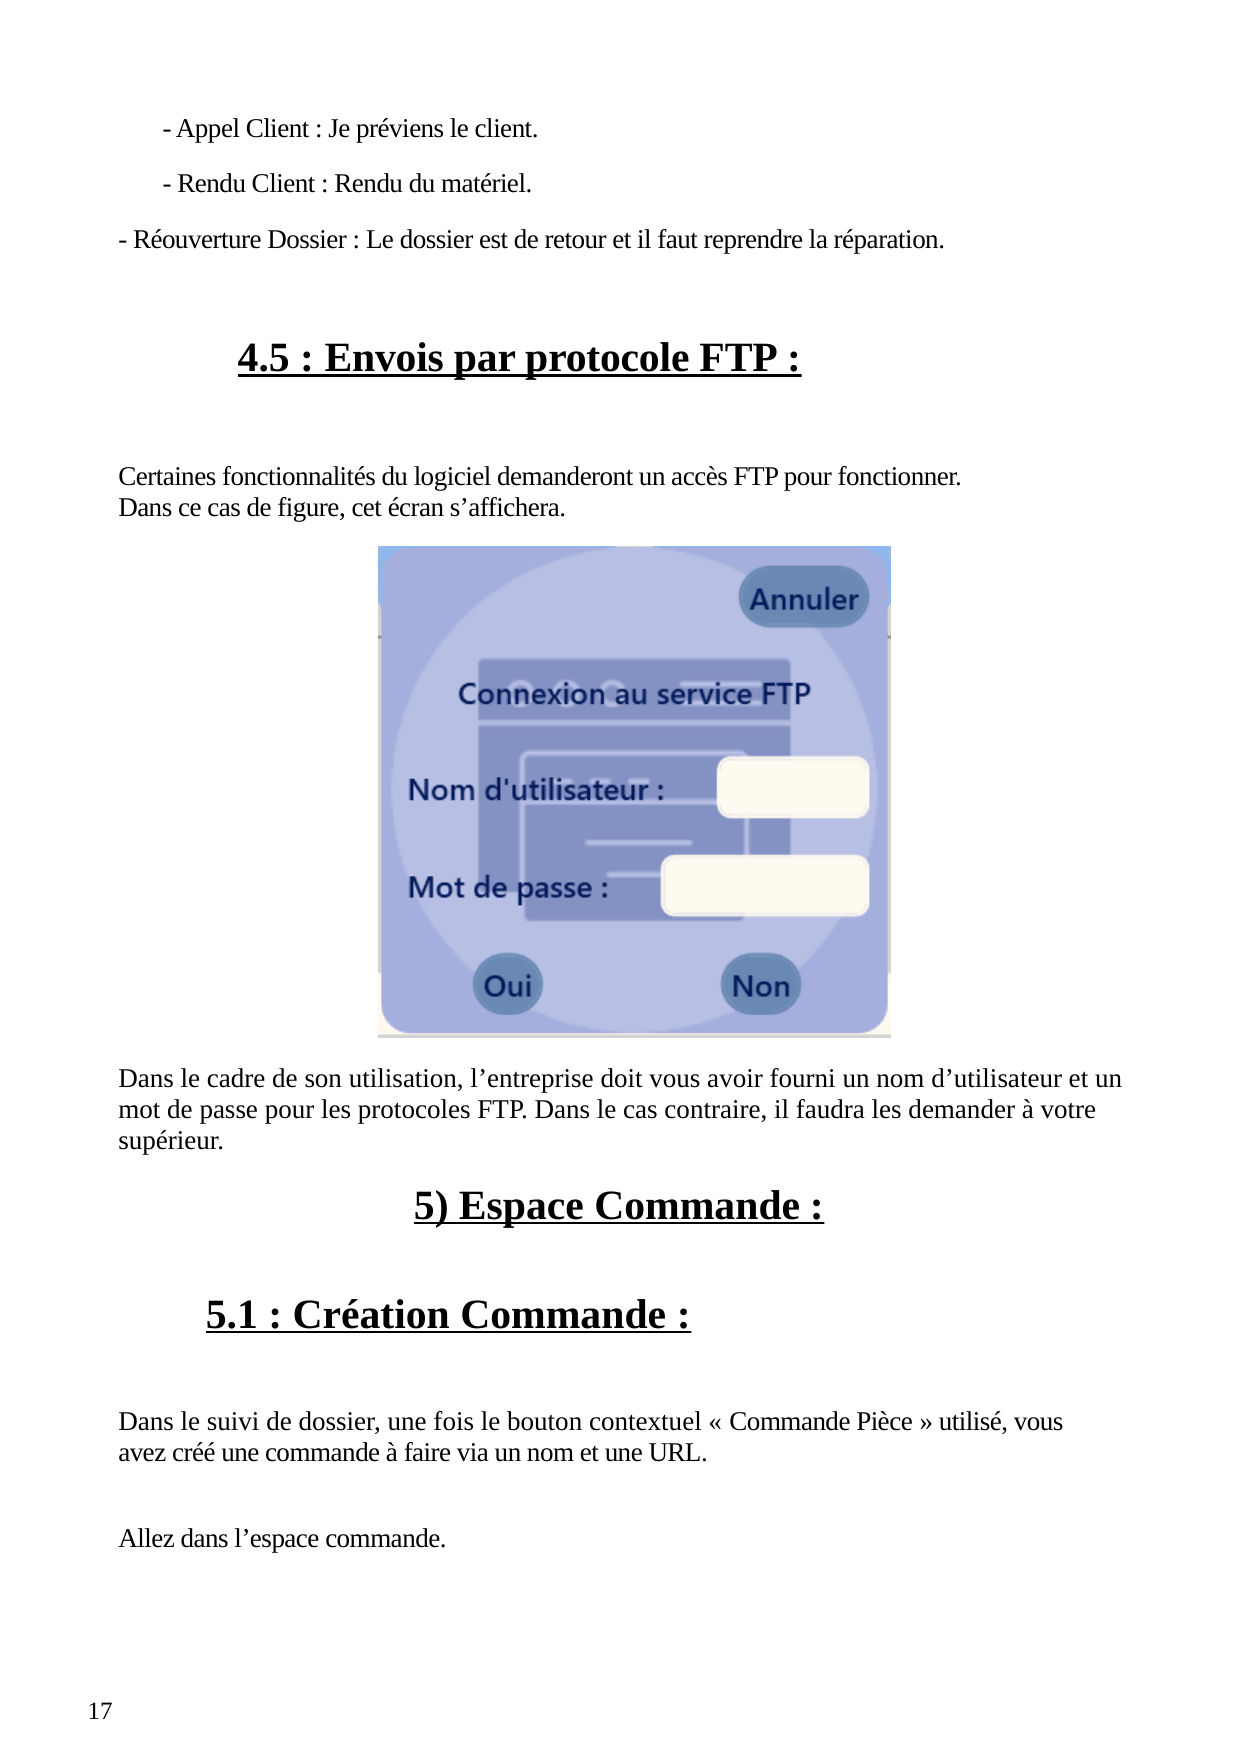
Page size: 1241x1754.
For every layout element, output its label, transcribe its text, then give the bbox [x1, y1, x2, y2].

text Dans le cadre de son utilisation, l’entreprise doit vous avoir fourni un nom d’utilisateur et un mot de passe pour les protocoles FTP. Dans le cas contraire, il faudra les demander à votre supérieur. [118, 1062, 1151, 1155]
picture [377, 546, 891, 1038]
text Allez dans l’espace commande. [118, 1491, 1106, 1553]
subtitle 5) Espace Commande : [87, 1180, 1151, 1228]
text - Appel Client : Je préviens le client. [118, 112, 1151, 144]
text - Réouverture Dossier : Le dossier est de retour et il faut reprendre la réparation. [118, 223, 1151, 254]
text 4.5 : Envois par protocole FTP : [118, 333, 1151, 381]
text - Rendu Client : Rendu du matériel. [118, 168, 1151, 199]
subtitle 5.1 : Création Commande : [206, 1290, 1151, 1338]
text Certaines fonctionnalités du logiciel demanderont un accès FTP pour fonctionner. Dans ce cas de figure, cet écran s’affichera. [118, 460, 1151, 522]
text Dans le suivi de dossier, une fois le bouton contextuel « Commande Pièce » utilisé, vous avez créé une commande à faire via un nom et une URL. [118, 1405, 1106, 1467]
